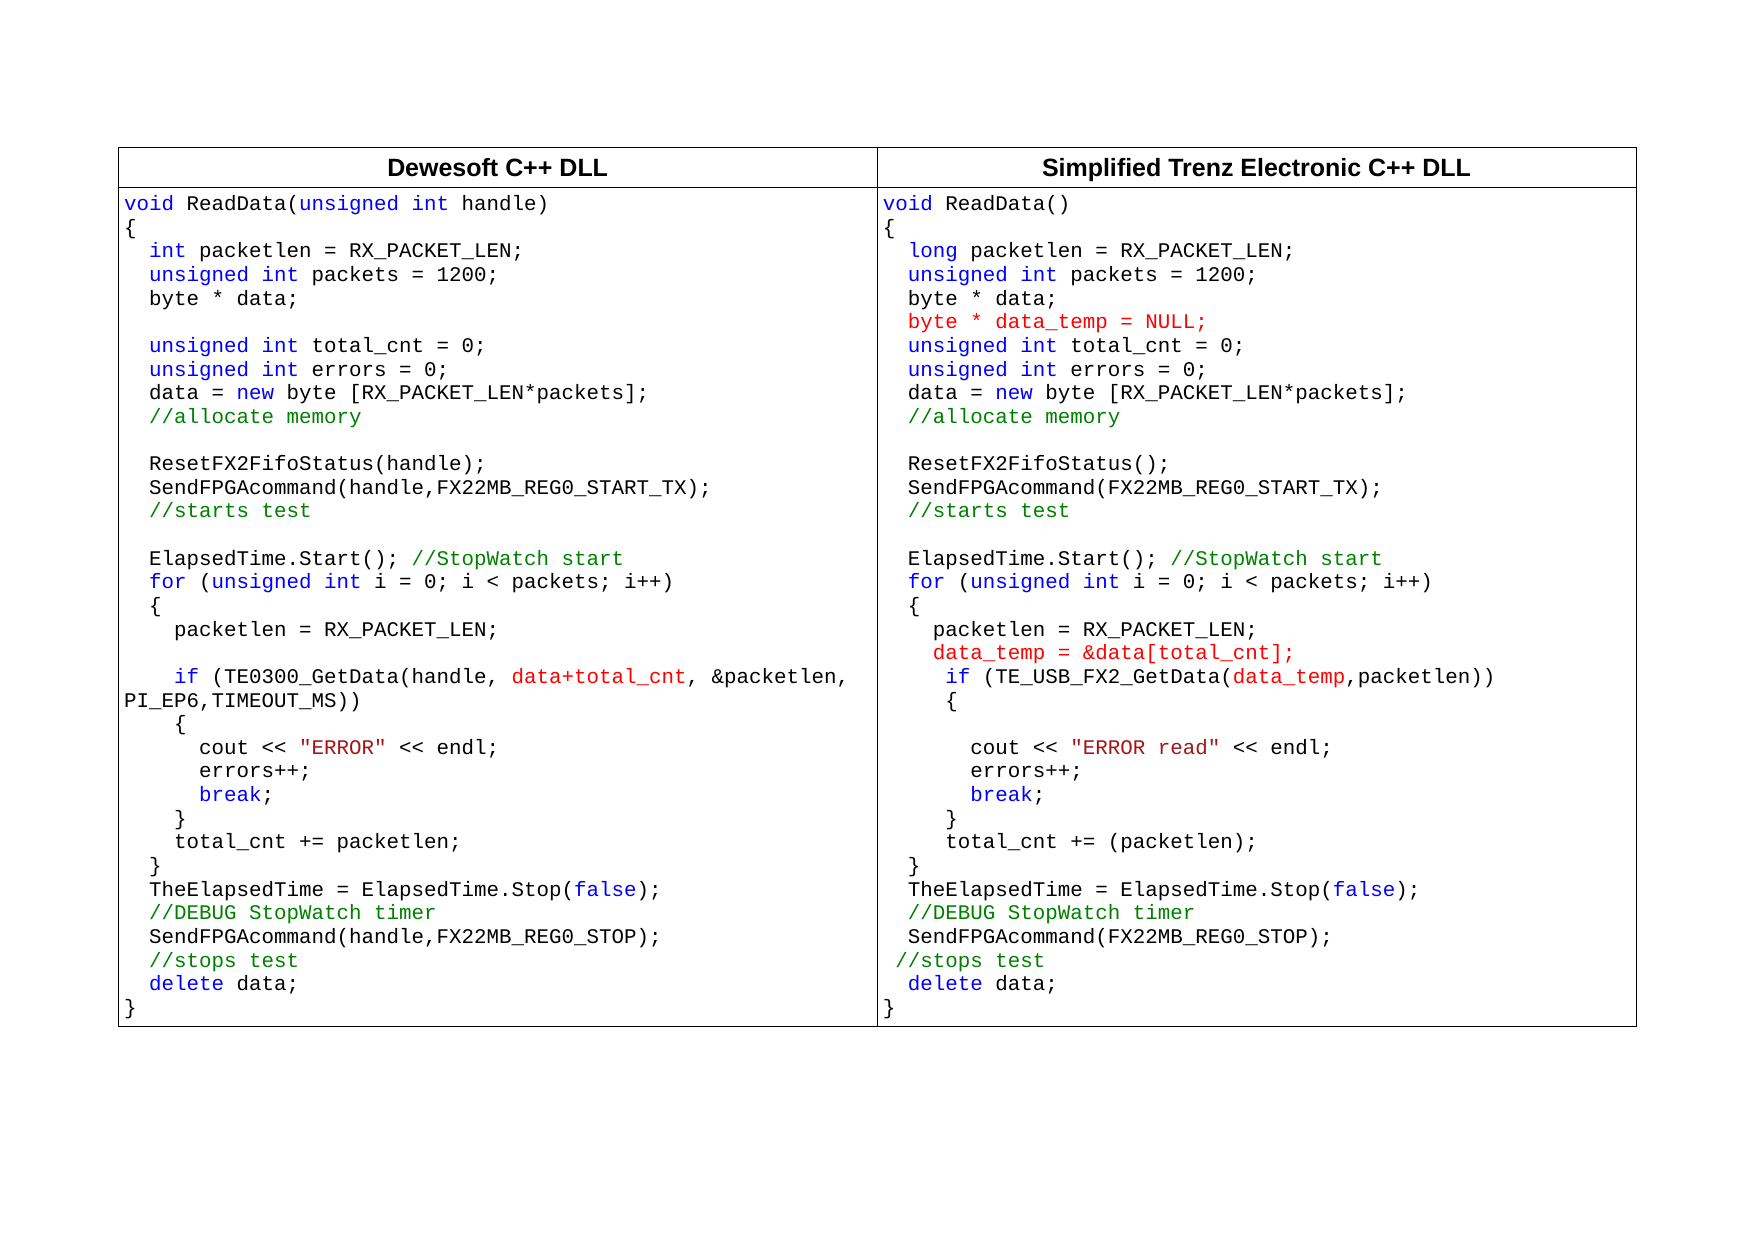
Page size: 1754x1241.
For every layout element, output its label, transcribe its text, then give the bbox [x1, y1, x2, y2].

table_header Simplified Trenz Electronic C++ DLL [878, 148, 1636, 187]
table_header Dewesoft C++ DLL [119, 148, 877, 187]
table_cell void ReadData() { long packetlen = RX_PACKET_LEN; unsigned int packets = 1200; byte * data; byte * data_temp = NULL; unsigned int total_cnt = 0; unsigned int errors = 0; data = new byte [RX_PACKET_LEN*packets]; //allocate memory ResetFX2FifoStatus(); SendFPGAcommand(FX22MB_REG0_START_TX); //starts test ElapsedTime.Start(); //StopWatch start for (unsigned int i = 0; i < packets; i++) { packetlen = RX_PACKET_LEN; data_temp = &data[total_cnt]; if (TE_USB_FX2_GetData(data_temp,packetlen)) { cout << "ERROR read" << endl; errors++; break; } total_cnt += (packetlen); } TheElapsedTime = ElapsedTime.Stop(false); //DEBUG StopWatch timer SendFPGAcommand(FX22MB_REG0_STOP); //stops test delete data; } [878, 188, 1636, 1026]
table_cell void ReadData(unsigned int handle) { int packetlen = RX_PACKET_LEN; unsigned int packets = 1200; byte * data; unsigned int total_cnt = 0; unsigned int errors = 0; data = new byte [RX_PACKET_LEN*packets]; //allocate memory ResetFX2FifoStatus(handle); SendFPGAcommand(handle,FX22MB_REG0_START_TX); //starts test ElapsedTime.Start(); //StopWatch start for (unsigned int i = 0; i < packets; i++) { packetlen = RX_PACKET_LEN; if (TE0300_GetData(handle, data+total_cnt, &packetlen, PI_EP6,TIMEOUT_MS)) { cout << "ERROR" << endl; errors++; break; } total_cnt += packetlen; } TheElapsedTime = ElapsedTime.Stop(false); //DEBUG StopWatch timer SendFPGAcommand(handle,FX22MB_REG0_STOP); //stops test delete data; } [119, 188, 877, 1026]
